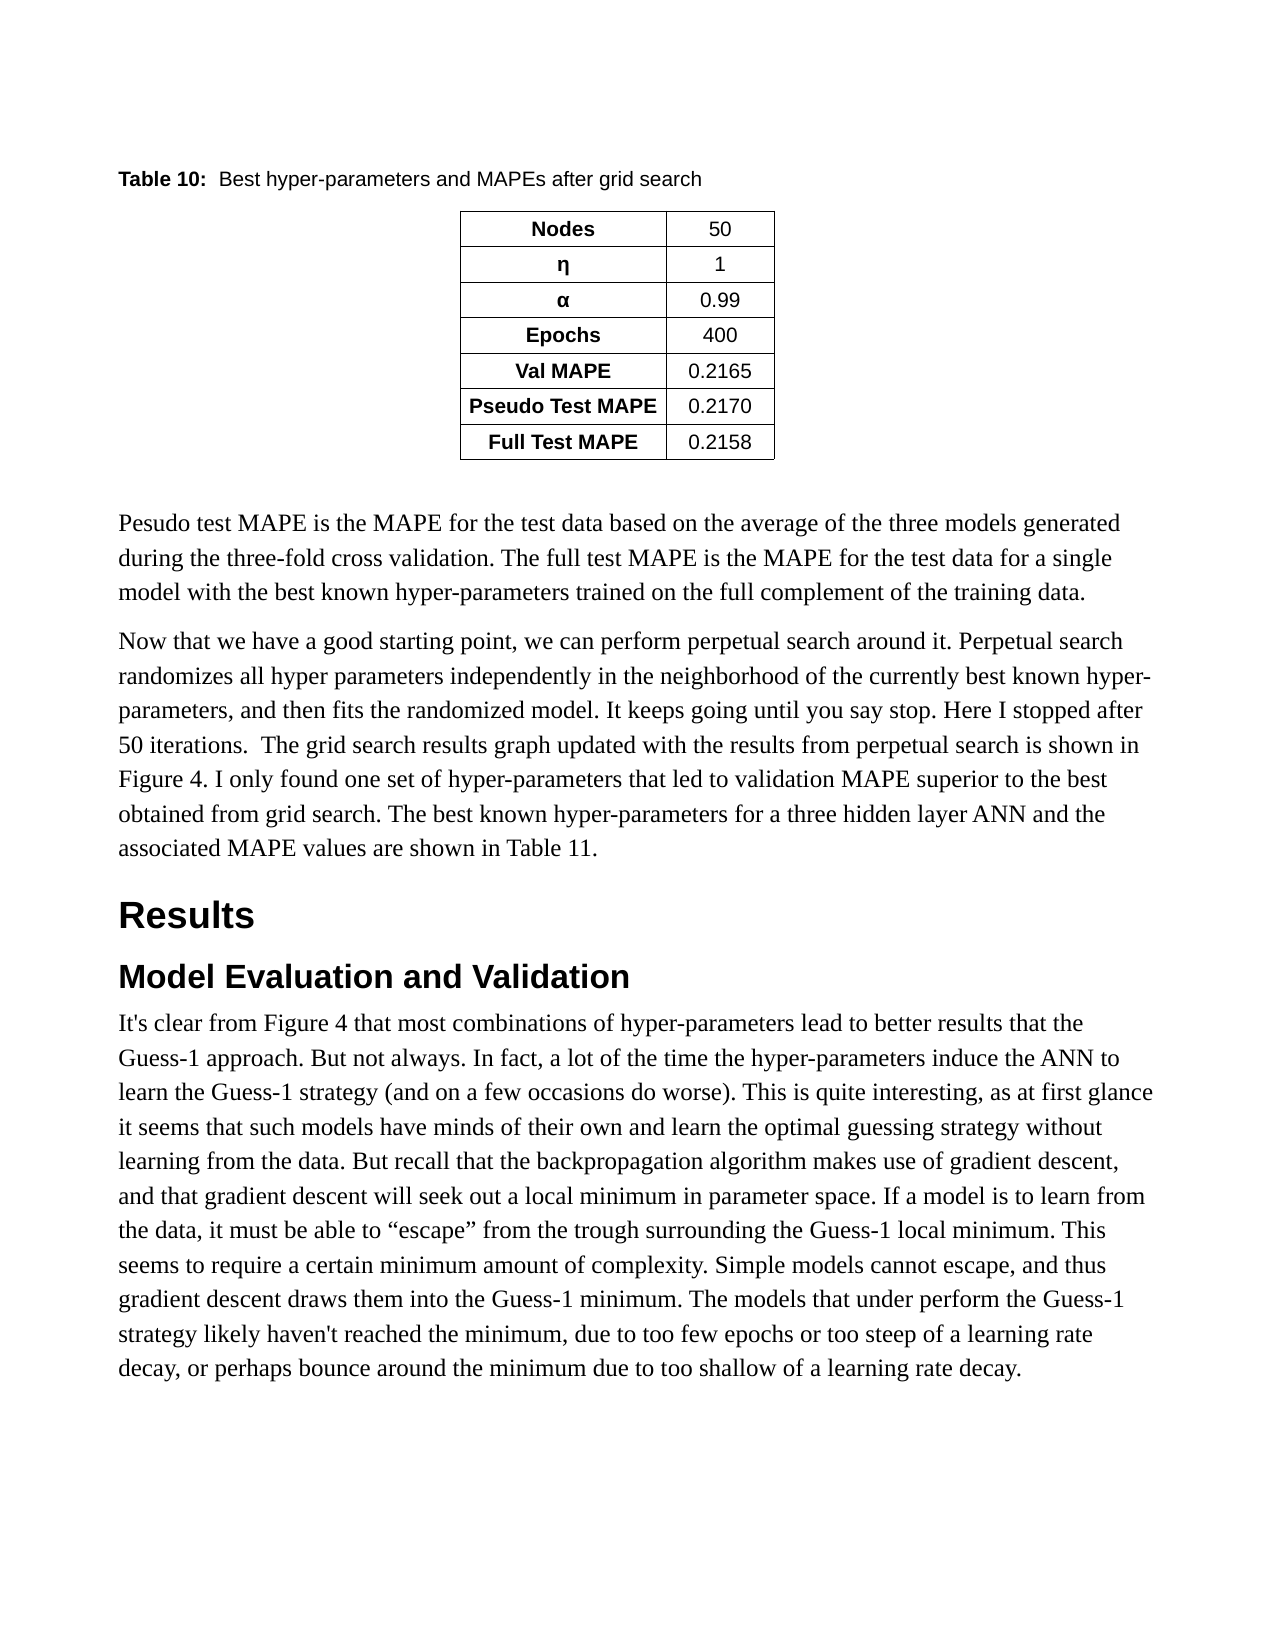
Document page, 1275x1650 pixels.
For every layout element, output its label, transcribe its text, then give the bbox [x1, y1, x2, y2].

table_header 50 [667, 212, 774, 246]
table_cell 1 [667, 247, 774, 282]
table_cell 400 [667, 318, 774, 353]
table_cell Full Test MAPE [461, 425, 666, 459]
table_cell 0.2158 [667, 425, 774, 459]
text Pesudo test MAPE is the MAPE for the test data based on the average of the three models generated during the three-fold cross validation. The full test MAPE is the MAPE for the test data for a single model with the best known hyper-parameters trained on the full complement of the training data. [118, 508, 1157, 606]
text It's clear from Figure 4 that most combinations of hyper-parameters lead to better results that the Guess-1 approach. But not always. In fact, a lot of the time the hyper-parameters induce the ANN to learn the Guess-1 strategy (and on a few occasions do worse). This is quite interesting, as at first glance it seems that such models have minds of their own and learn the optimal guessing strategy without learning from the data. But recall that the backpropagation algorithm makes use of gradient descent, and that gradient descent will seek out a local minimum in parameter space. If a model is to learn from the data, it must be able to “escape” from the trough surrounding the Guess-1 local minimum. This seems to require a certain minimum amount of complexity. Simple models cannot escape, and thus gradient descent draws them into the Guess-1 minimum. The models that under perform the Guess-1 strategy likely haven't reached the minimum, due to too few epochs or too steep of a learning rate decay, or perhaps bounce around the minimum due to too shallow of a learning rate decay. [118, 1008, 1157, 1382]
table_cell 0.2170 [667, 389, 774, 424]
table_cell 0.99 [667, 283, 774, 317]
table_cell Epochs [461, 318, 666, 353]
table_cell Val MAPE [461, 354, 666, 388]
text Table 10: Best hyper-parameters and MAPEs after grid search [118, 167, 1157, 191]
table_cell 0.2165 [667, 354, 774, 388]
text Now that we have a good starting point, we can perform perpetual search around it. Perpetual search randomizes all hyper parameters independently in the neighborhood of the currently best known hyper-parameters, and then fits the randomized model. It keeps going until you say stop. Here I stopped after 50 iterations. The grid search results graph updated with the results from perpetual search is shown in Figure 4. I only found one set of hyper-parameters that led to validation MAPE superior to the best obtained from grid search. The best known hyper-parameters for a three hidden layer ANN and the associated MAPE values are shown in Table 11. [118, 626, 1157, 862]
subtitle Model Evaluation and Validation [118, 957, 1157, 996]
table_header Nodes [461, 212, 666, 246]
subtitle Results [118, 893, 1157, 936]
table_cell α [461, 283, 666, 317]
table_cell η [461, 247, 666, 282]
table_cell Pseudo Test MAPE [461, 389, 666, 424]
